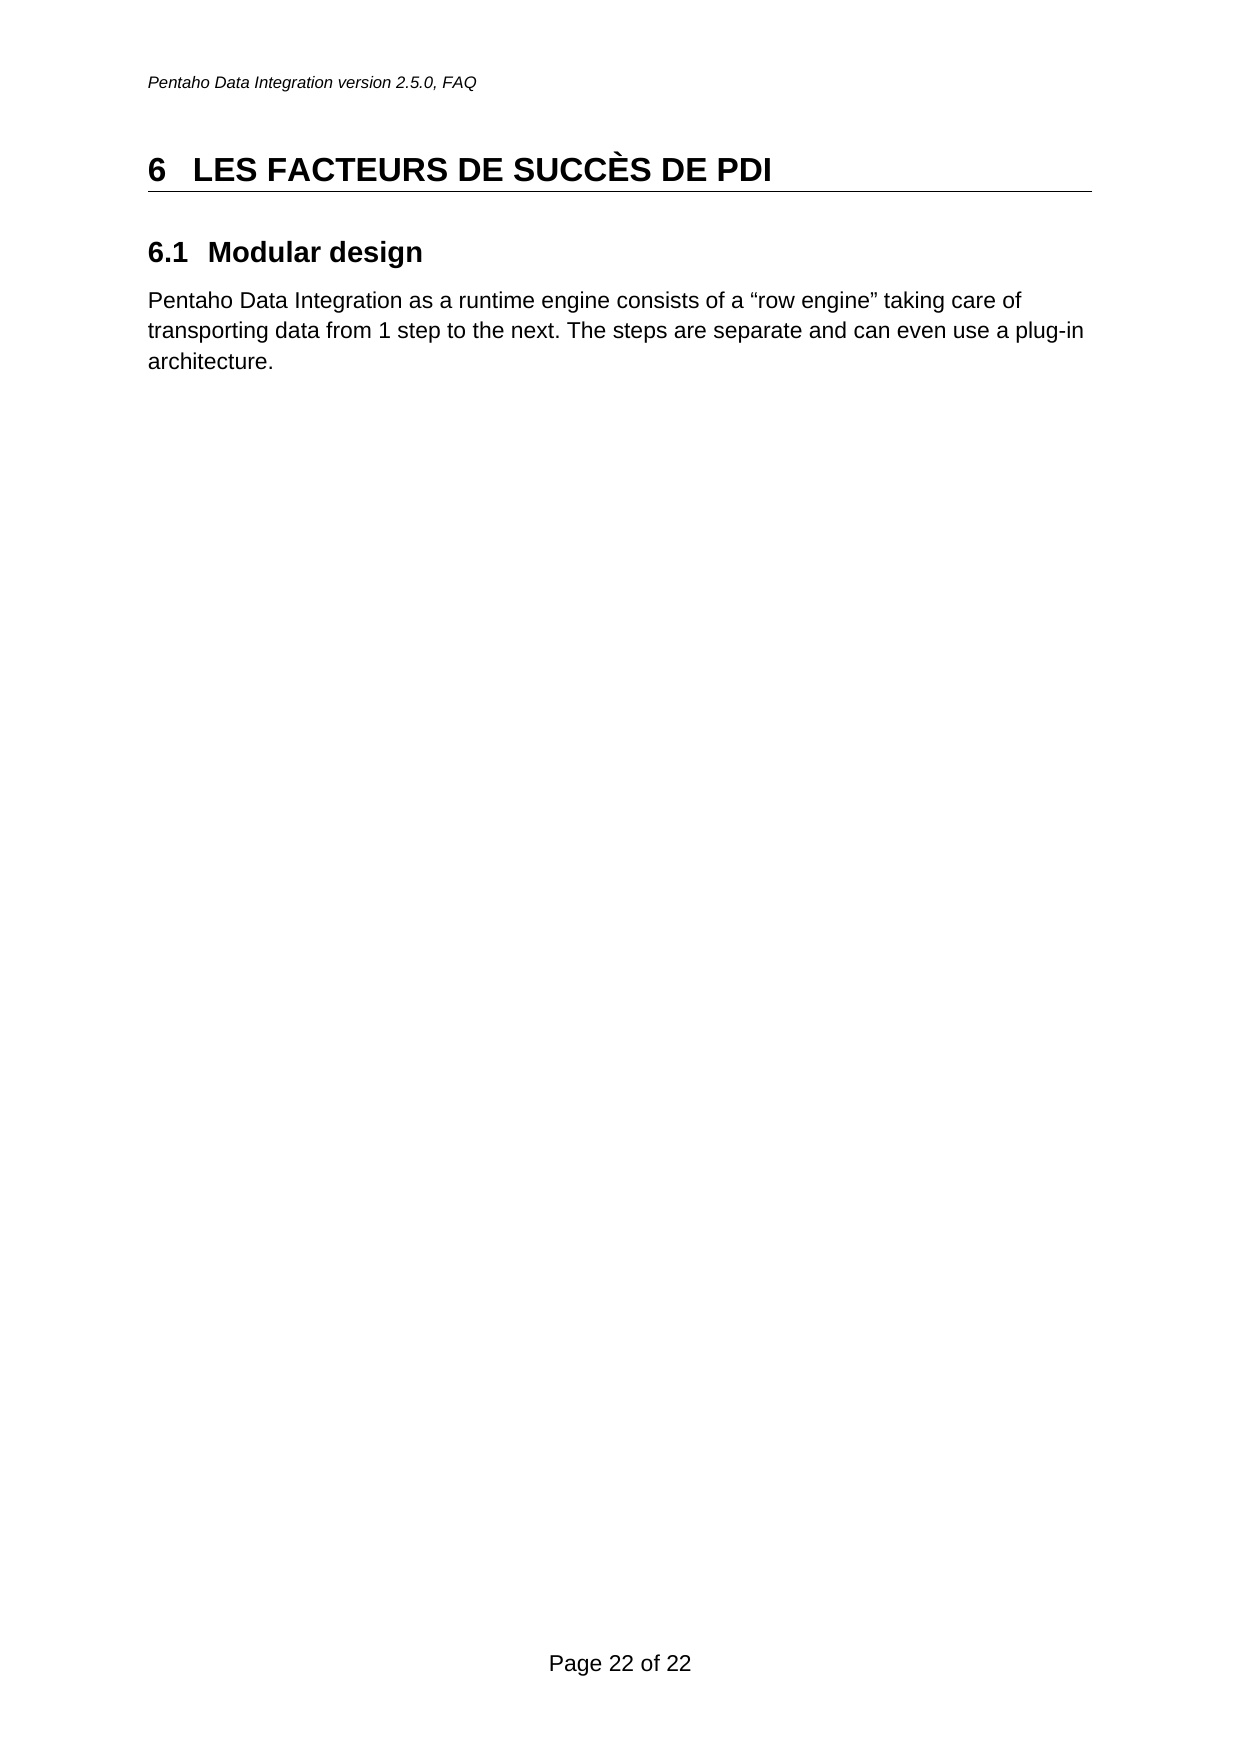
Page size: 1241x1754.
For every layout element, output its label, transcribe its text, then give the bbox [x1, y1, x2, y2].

subtitle Modular design [148, 236, 1092, 268]
text Pentaho Data Integration as a runtime engine consists of a “row engine” taking care of transporting data from 1 step to the next. The steps are separate and can even use a plug-in architecture. [148, 287, 1092, 374]
subtitle Les facteurs de succès de PDI [148, 152, 1092, 191]
